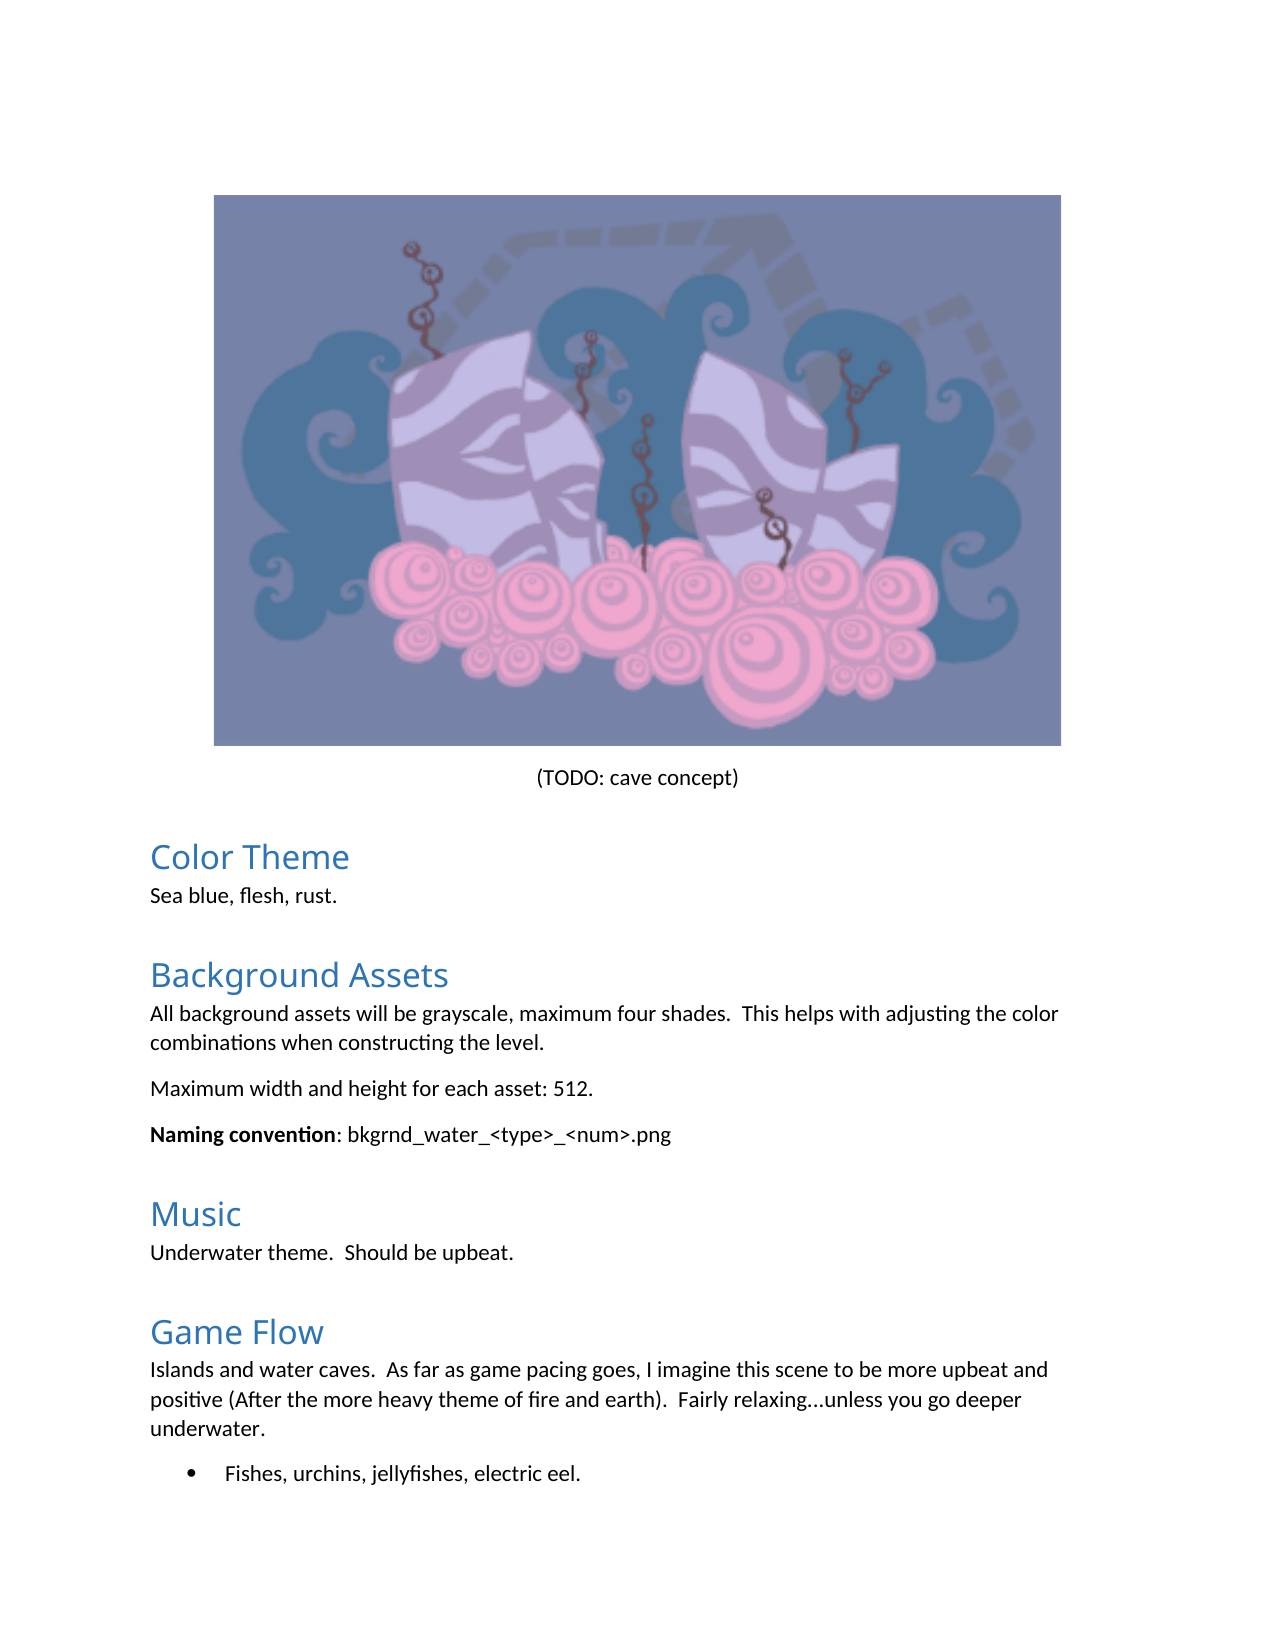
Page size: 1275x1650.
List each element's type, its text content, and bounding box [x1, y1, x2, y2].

text Sea blue, flesh, rust. [150, 881, 1125, 909]
text Islands and water caves. As far as game pacing goes, I imagine this scene to be more upbeat and positive (After the more heavy theme of fire and earth). Fairly relaxing...unless you go deeper underwater. [150, 1356, 1125, 1442]
text Maximum width and height for each asset: 512. [150, 1074, 1125, 1102]
text Naming convention: bkgrnd_water_<type>_<num>.png [150, 1120, 1125, 1148]
subtitle Game Flow [150, 1308, 1125, 1354]
subtitle Color Theme [150, 834, 1125, 879]
text Underwater theme. Should be upbeat. [150, 1238, 1125, 1266]
list Fishes, urchins, jellyfishes, electric eel. [187, 1459, 1125, 1487]
text All background assets will be grayscale, maximum four shades. This helps with adjusting the color combinations when constructing the level. [150, 999, 1125, 1056]
subtitle Music [150, 1191, 1125, 1236]
text (TODO: cave concept) [150, 763, 1125, 791]
subtitle Background Assets [150, 952, 1125, 997]
